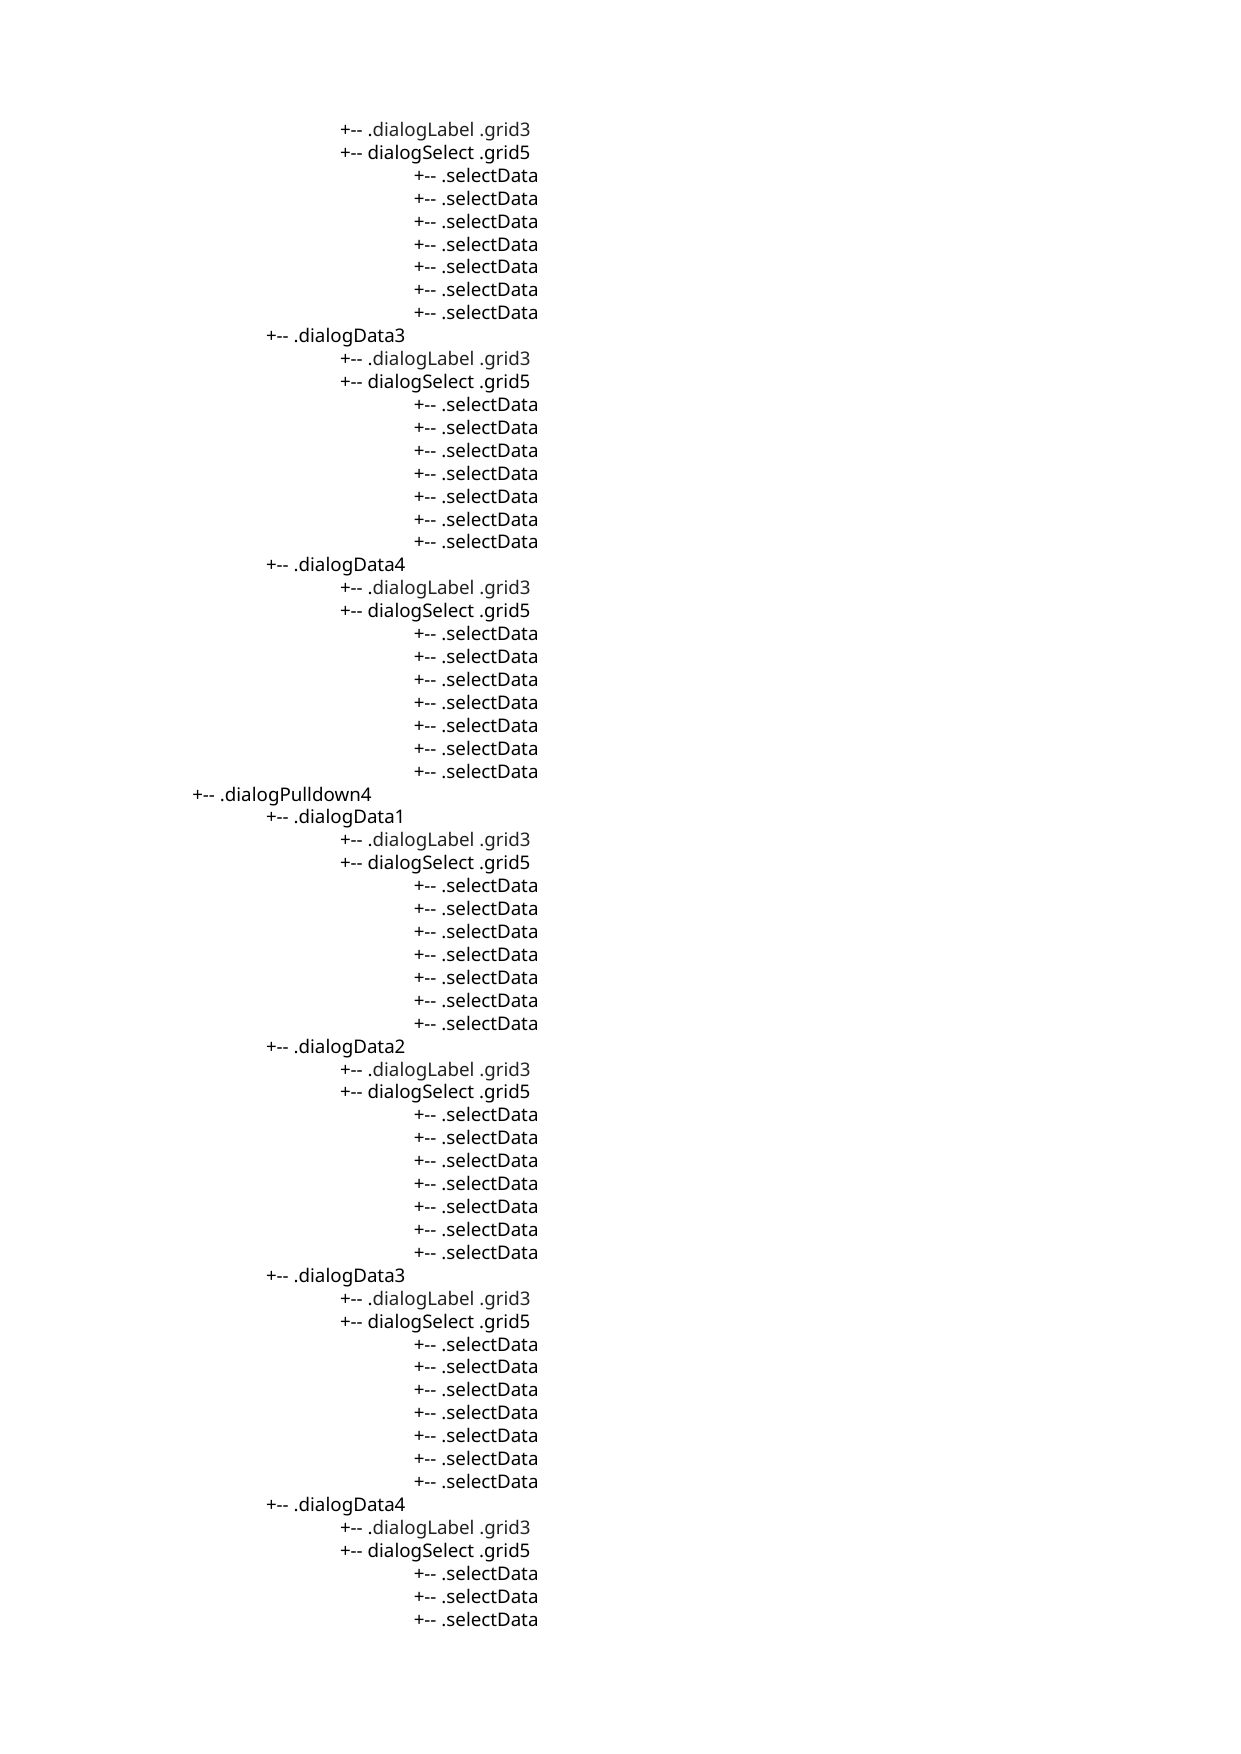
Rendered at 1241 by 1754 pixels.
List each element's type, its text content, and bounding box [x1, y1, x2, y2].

text +-- dialogSelect .grid5 [118, 1081, 1122, 1103]
text +-- .selectData [118, 1378, 1122, 1401]
text +-- .selectData [118, 966, 1122, 989]
text +-- .selectData [118, 1608, 1122, 1631]
text +-- .selectData [118, 416, 1122, 439]
text +-- .selectData [118, 1356, 1122, 1378]
text +-- .selectData [118, 737, 1122, 760]
text +-- .dialogData2 [118, 1035, 1122, 1058]
text +-- .selectData [118, 714, 1122, 737]
text +-- .selectData [118, 1424, 1122, 1447]
text +-- .dialogData1 [118, 806, 1122, 828]
text +-- .selectData [118, 760, 1122, 783]
text +-- .selectData [118, 1562, 1122, 1585]
text +-- .selectData [118, 1470, 1122, 1493]
text +-- .selectData [118, 1333, 1122, 1356]
text +-- .selectData [118, 874, 1122, 897]
text +-- .selectData [118, 1172, 1122, 1195]
text +-- .selectData [118, 1218, 1122, 1241]
text +-- .selectData [118, 1126, 1122, 1149]
text +-- .selectData [118, 1195, 1122, 1218]
text +-- .selectData [118, 943, 1122, 966]
text +-- .selectData [118, 1241, 1122, 1264]
text +-- .selectData [118, 691, 1122, 714]
text +-- .dialogLabel .grid3 [118, 576, 1122, 599]
text +-- dialogSelect .grid5 [118, 1539, 1122, 1562]
text +-- .dialogLabel .grid3 [118, 1058, 1122, 1081]
text +-- .selectData [118, 1012, 1122, 1035]
text +-- .selectData [118, 1585, 1122, 1608]
text +-- .dialogLabel .grid3 [118, 347, 1122, 370]
text +-- .selectData [118, 989, 1122, 1012]
text +-- .selectData [118, 622, 1122, 645]
text +-- .dialogLabel .grid3 [118, 1287, 1122, 1310]
text +-- .selectData [118, 897, 1122, 920]
text +-- .dialogPulldown4 [118, 783, 1122, 806]
text +-- .selectData [118, 645, 1122, 668]
text +-- dialogSelect .grid5 [118, 851, 1122, 874]
text +-- .dialogLabel .grid3 [118, 1516, 1122, 1539]
text +-- .dialogData4 [118, 1493, 1122, 1516]
text +-- .selectData [118, 531, 1122, 553]
text +-- .dialogData4 [118, 553, 1122, 576]
text +-- .selectData [118, 462, 1122, 485]
text +-- dialogSelect .grid5 [118, 370, 1122, 393]
text +-- .dialogLabel .grid3 [118, 118, 1122, 141]
text +-- .selectData [118, 508, 1122, 531]
text +-- dialogSelect .grid5 [118, 141, 1122, 164]
text +-- .selectData [118, 1401, 1122, 1424]
text +-- .selectData [118, 668, 1122, 691]
text +-- .dialogLabel .grid3 [118, 828, 1122, 851]
text +-- .selectData [118, 920, 1122, 943]
text +-- .selectData [118, 301, 1122, 324]
text +-- dialogSelect .grid5 [118, 599, 1122, 622]
text +-- .selectData [118, 1103, 1122, 1126]
text +-- .selectData [118, 210, 1122, 233]
text +-- .selectData [118, 233, 1122, 256]
text +-- .selectData [118, 278, 1122, 301]
text +-- .selectData [118, 393, 1122, 416]
text +-- .selectData [118, 439, 1122, 462]
text +-- dialogSelect .grid5 [118, 1310, 1122, 1333]
text +-- .selectData [118, 1447, 1122, 1470]
text +-- .selectData [118, 485, 1122, 508]
text +-- .selectData [118, 1149, 1122, 1172]
text +-- .dialogData3 [118, 1264, 1122, 1287]
text +-- .selectData [118, 164, 1122, 187]
text +-- .selectData [118, 187, 1122, 210]
text +-- .dialogData3 [118, 324, 1122, 347]
text +-- .selectData [118, 256, 1122, 278]
